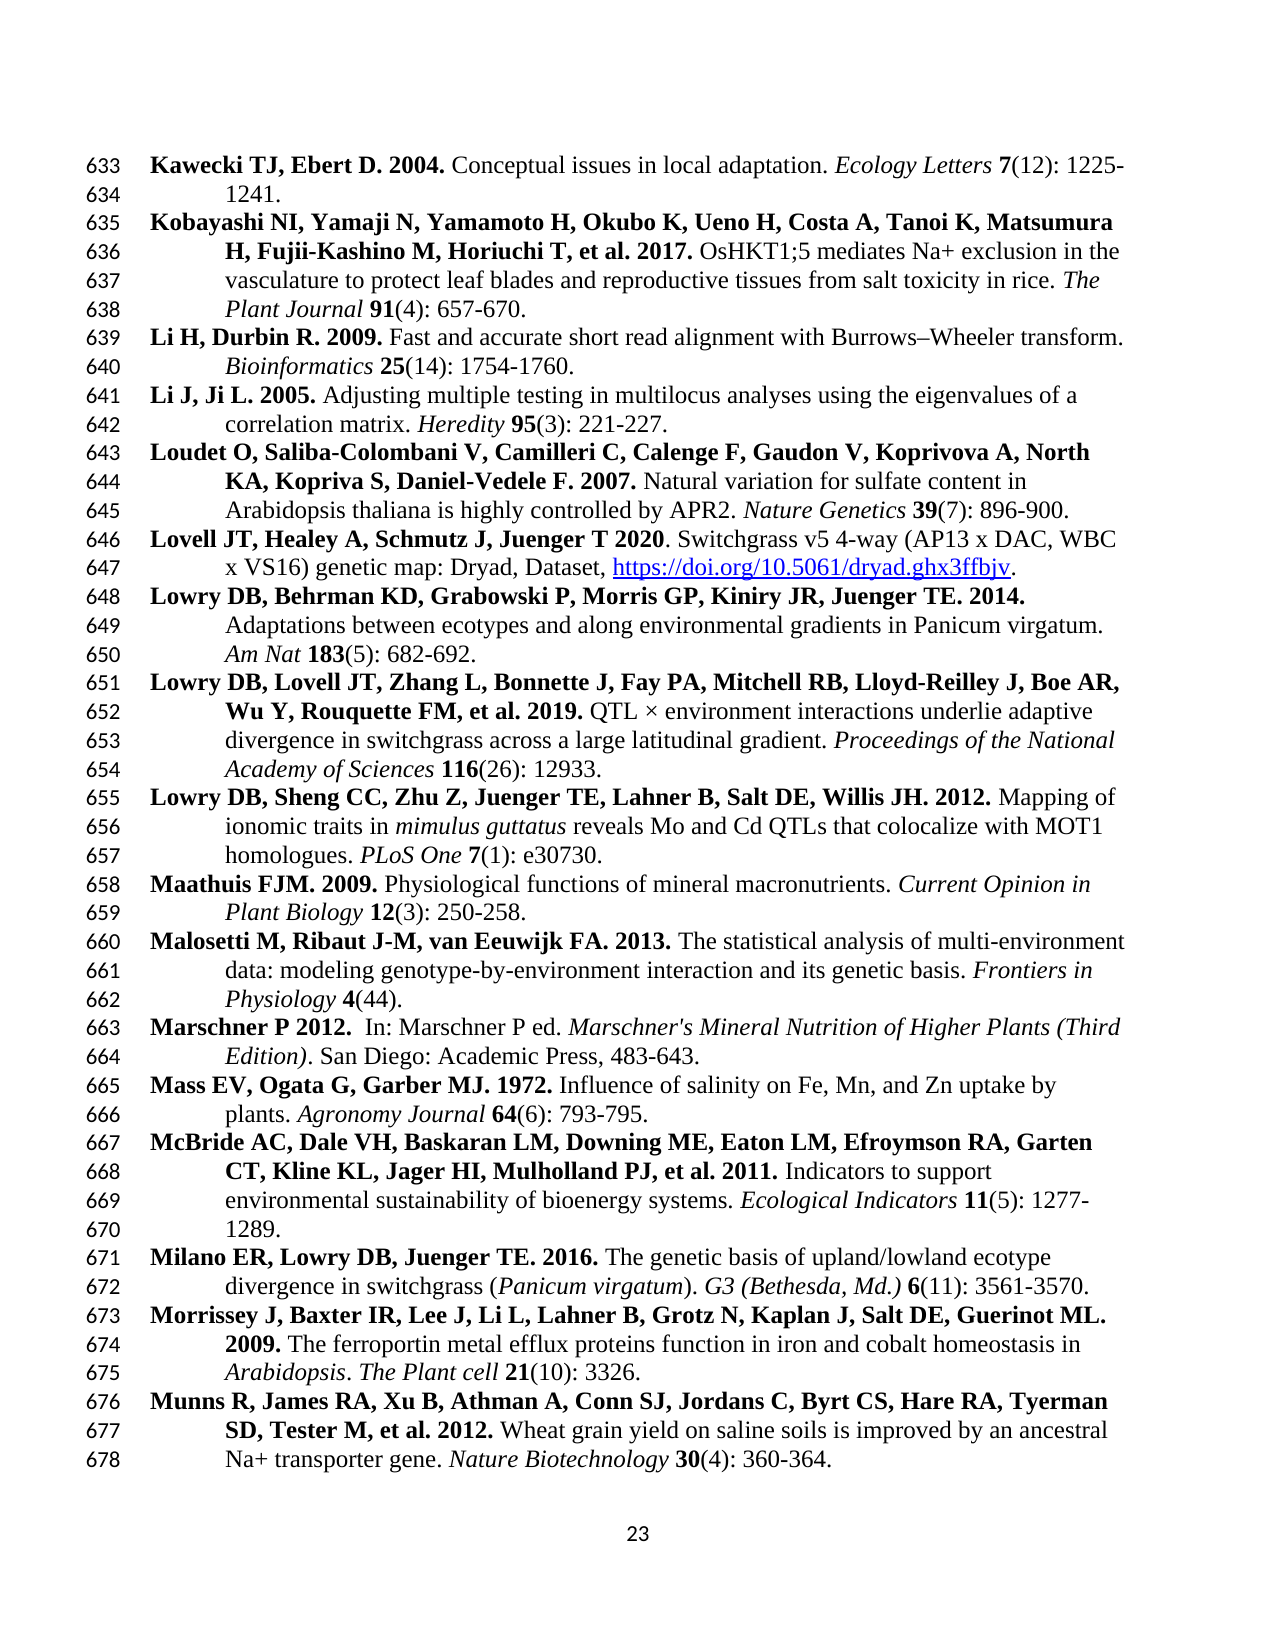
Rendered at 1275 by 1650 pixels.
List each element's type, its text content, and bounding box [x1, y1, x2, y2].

text Maathuis FJM. 2009. Physiological functions of mineral macronutrients. Current Opinion in Plant Biology 12(3): 250-258. [150, 869, 1125, 926]
text Li H, Durbin R. 2009. Fast and accurate short read alignment with Burrows–Wheeler transform. Bioinformatics 25(14): 1754-1760. [150, 322, 1125, 380]
text Munns R, James RA, Xu B, Athman A, Conn SJ, Jordans C, Byrt CS, Hare RA, Tyerman SD, Tester M, et al. 2012. Wheat grain yield on saline soils is improved by an ancestral Na+ transporter gene. Nature Biotechnology 30(4): 360-364. [150, 1386, 1125, 1472]
text Loudet O, Saliba-Colombani V, Camilleri C, Calenge F, Gaudon V, Koprivova A, North KA, Kopriva S, Daniel-Vedele F. 2007. Natural variation for sulfate content in Arabidopsis thaliana is highly controlled by APR2. Nature Genetics 39(7): 896-900. [150, 437, 1125, 524]
text Li J, Ji L. 2005. Adjusting multiple testing in multilocus analyses using the eigenvalues of a correlation matrix. Heredity 95(3): 221-227. [150, 380, 1125, 437]
text Morrissey J, Baxter IR, Lee J, Li L, Lahner B, Grotz N, Kaplan J, Salt DE, Guerinot ML. 2009. The ferroportin metal efflux proteins function in iron and cobalt homeostasis in Arabidopsis. The Plant cell 21(10): 3326. [150, 1300, 1125, 1386]
text Lowry DB, Sheng CC, Zhu Z, Juenger TE, Lahner B, Salt DE, Willis JH. 2012. Mapping of ionomic traits in mimulus guttatus reveals Mo and Cd QTLs that colocalize with MOT1 homologues. PLoS One 7(1): e30730. [150, 782, 1125, 869]
text Lovell JT, Healey A, Schmutz J, Juenger T 2020. Switchgrass v5 4-way (AP13 x DAC, WBC x VS16) genetic map: Dryad, Dataset, https://doi.org/10.5061/dryad.ghx3ffbjv. [150, 524, 1125, 581]
text McBride AC, Dale VH, Baskaran LM, Downing ME, Eaton LM, Efroymson RA, Garten CT, Kline KL, Jager HI, Mulholland PJ, et al. 2011. Indicators to support environmental sustainability of bioenergy systems. Ecological Indicators 11(5): 1277-1289. [150, 1127, 1125, 1242]
text Malosetti M, Ribaut J-M, van Eeuwijk FA. 2013. The statistical analysis of multi-environment data: modeling genotype-by-environment interaction and its genetic basis. Frontiers in Physiology 4(44). [150, 926, 1125, 1012]
text Milano ER, Lowry DB, Juenger TE. 2016. The genetic basis of upland/lowland ecotype divergence in switchgrass (Panicum virgatum). G3 (Bethesda, Md.) 6(11): 3561-3570. [150, 1242, 1125, 1300]
text Marschner P 2012. In: Marschner P ed. Marschner's Mineral Nutrition of Higher Plants (Third Edition). San Diego: Academic Press, 483-643. [150, 1012, 1125, 1070]
text Kawecki TJ, Ebert D. 2004. Conceptual issues in local adaptation. Ecology Letters 7(12): 1225-1241. [150, 150, 1125, 207]
text Lowry DB, Lovell JT, Zhang L, Bonnette J, Fay PA, Mitchell RB, Lloyd-Reilley J, Boe AR, Wu Y, Rouquette FM, et al. 2019. QTL × environment interactions underlie adaptive divergence in switchgrass across a large latitudinal gradient. Proceedings of the National Academy of Sciences 116(26): 12933. [150, 667, 1125, 782]
text Mass EV, Ogata G, Garber MJ. 1972. Influence of salinity on Fe, Mn, and Zn uptake by plants. Agronomy Journal 64(6): 793-795. [150, 1070, 1125, 1127]
text Kobayashi NI, Yamaji N, Yamamoto H, Okubo K, Ueno H, Costa A, Tanoi K, Matsumura H, Fujii-Kashino M, Horiuchi T, et al. 2017. OsHKT1;5 mediates Na+ exclusion in the vasculature to protect leaf blades and reproductive tissues from salt toxicity in rice. The Plant Journal 91(4): 657-670. [150, 207, 1125, 322]
text Lowry DB, Behrman KD, Grabowski P, Morris GP, Kiniry JR, Juenger TE. 2014. Adaptations between ecotypes and along environmental gradients in Panicum virgatum. Am Nat 183(5): 682-692. [150, 581, 1125, 667]
